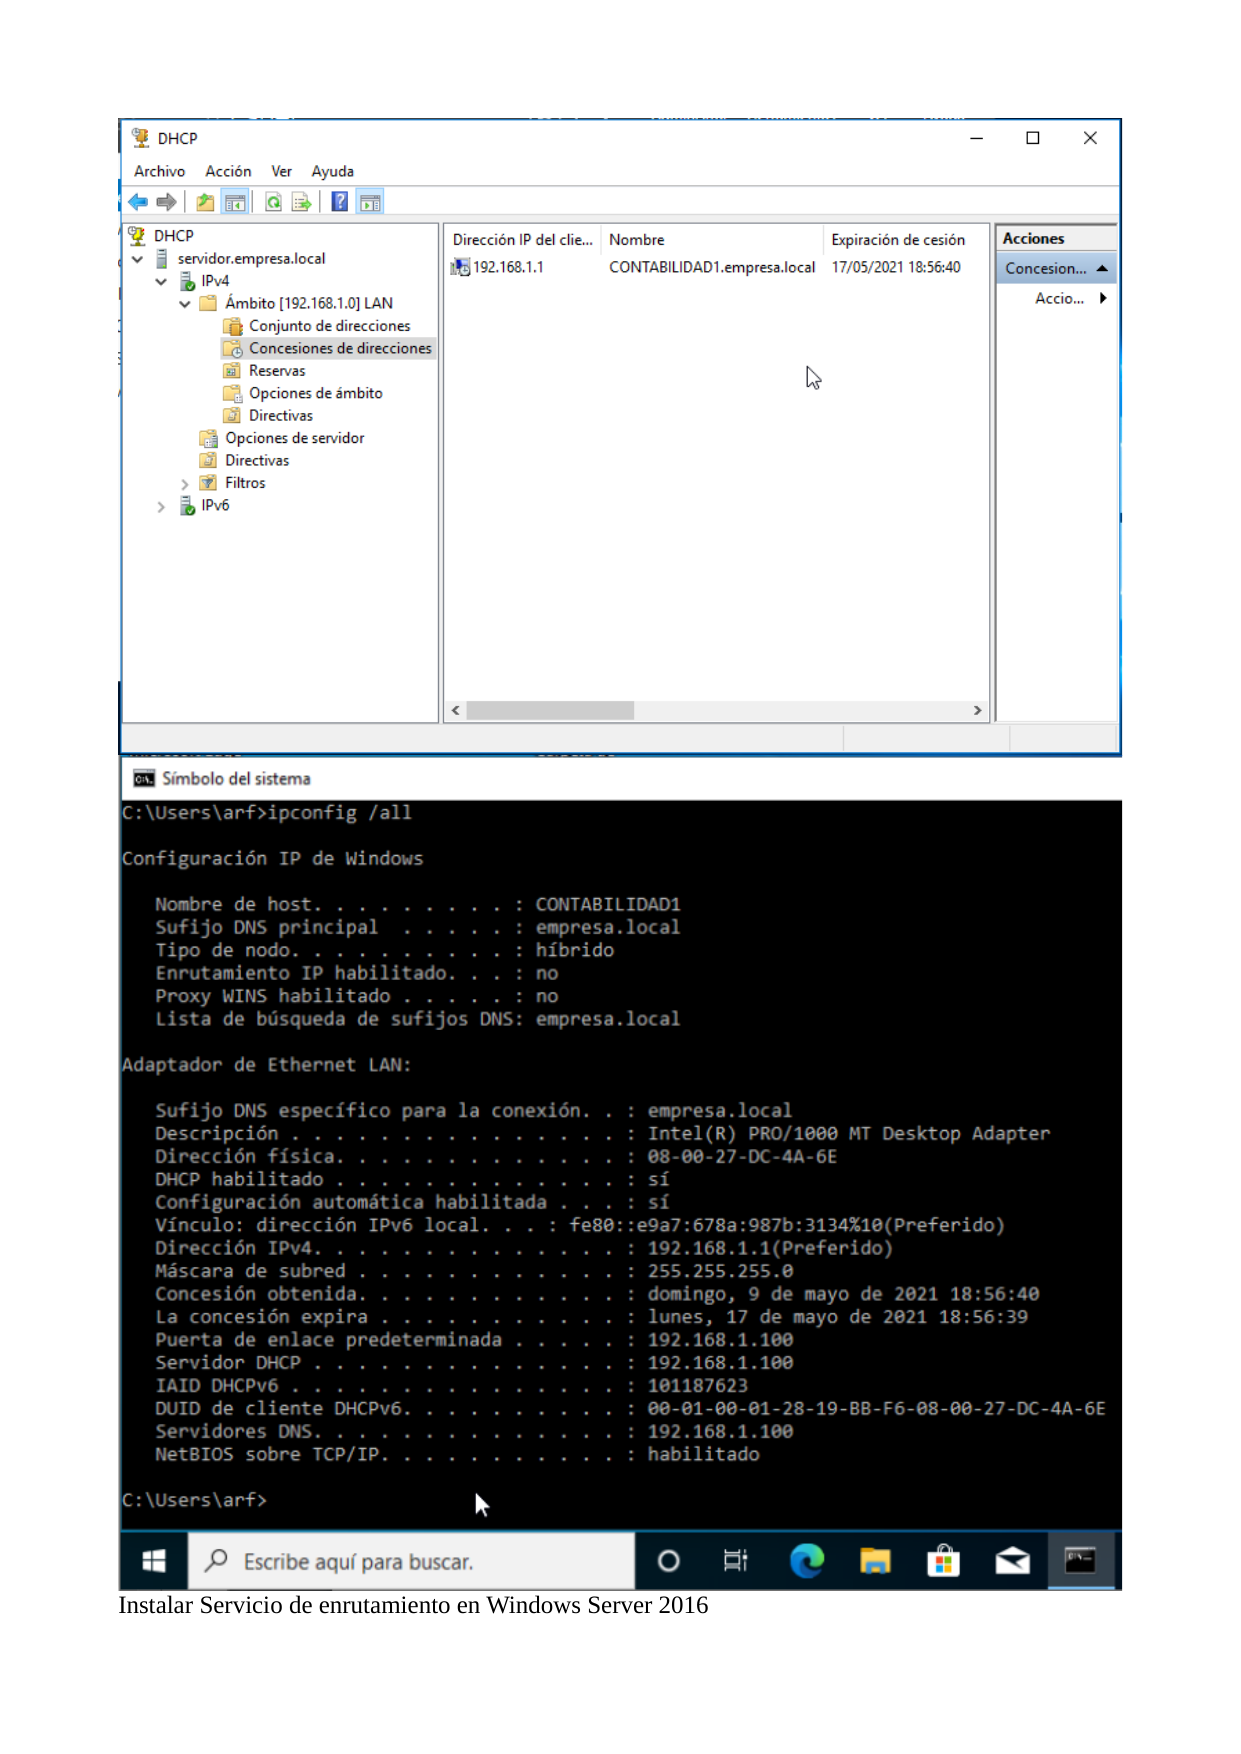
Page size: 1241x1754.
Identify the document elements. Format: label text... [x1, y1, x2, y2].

picture [118, 118, 1123, 1591]
text Instalar Servicio de enrutamiento en Windows Server 2016 [118, 1591, 1122, 1619]
